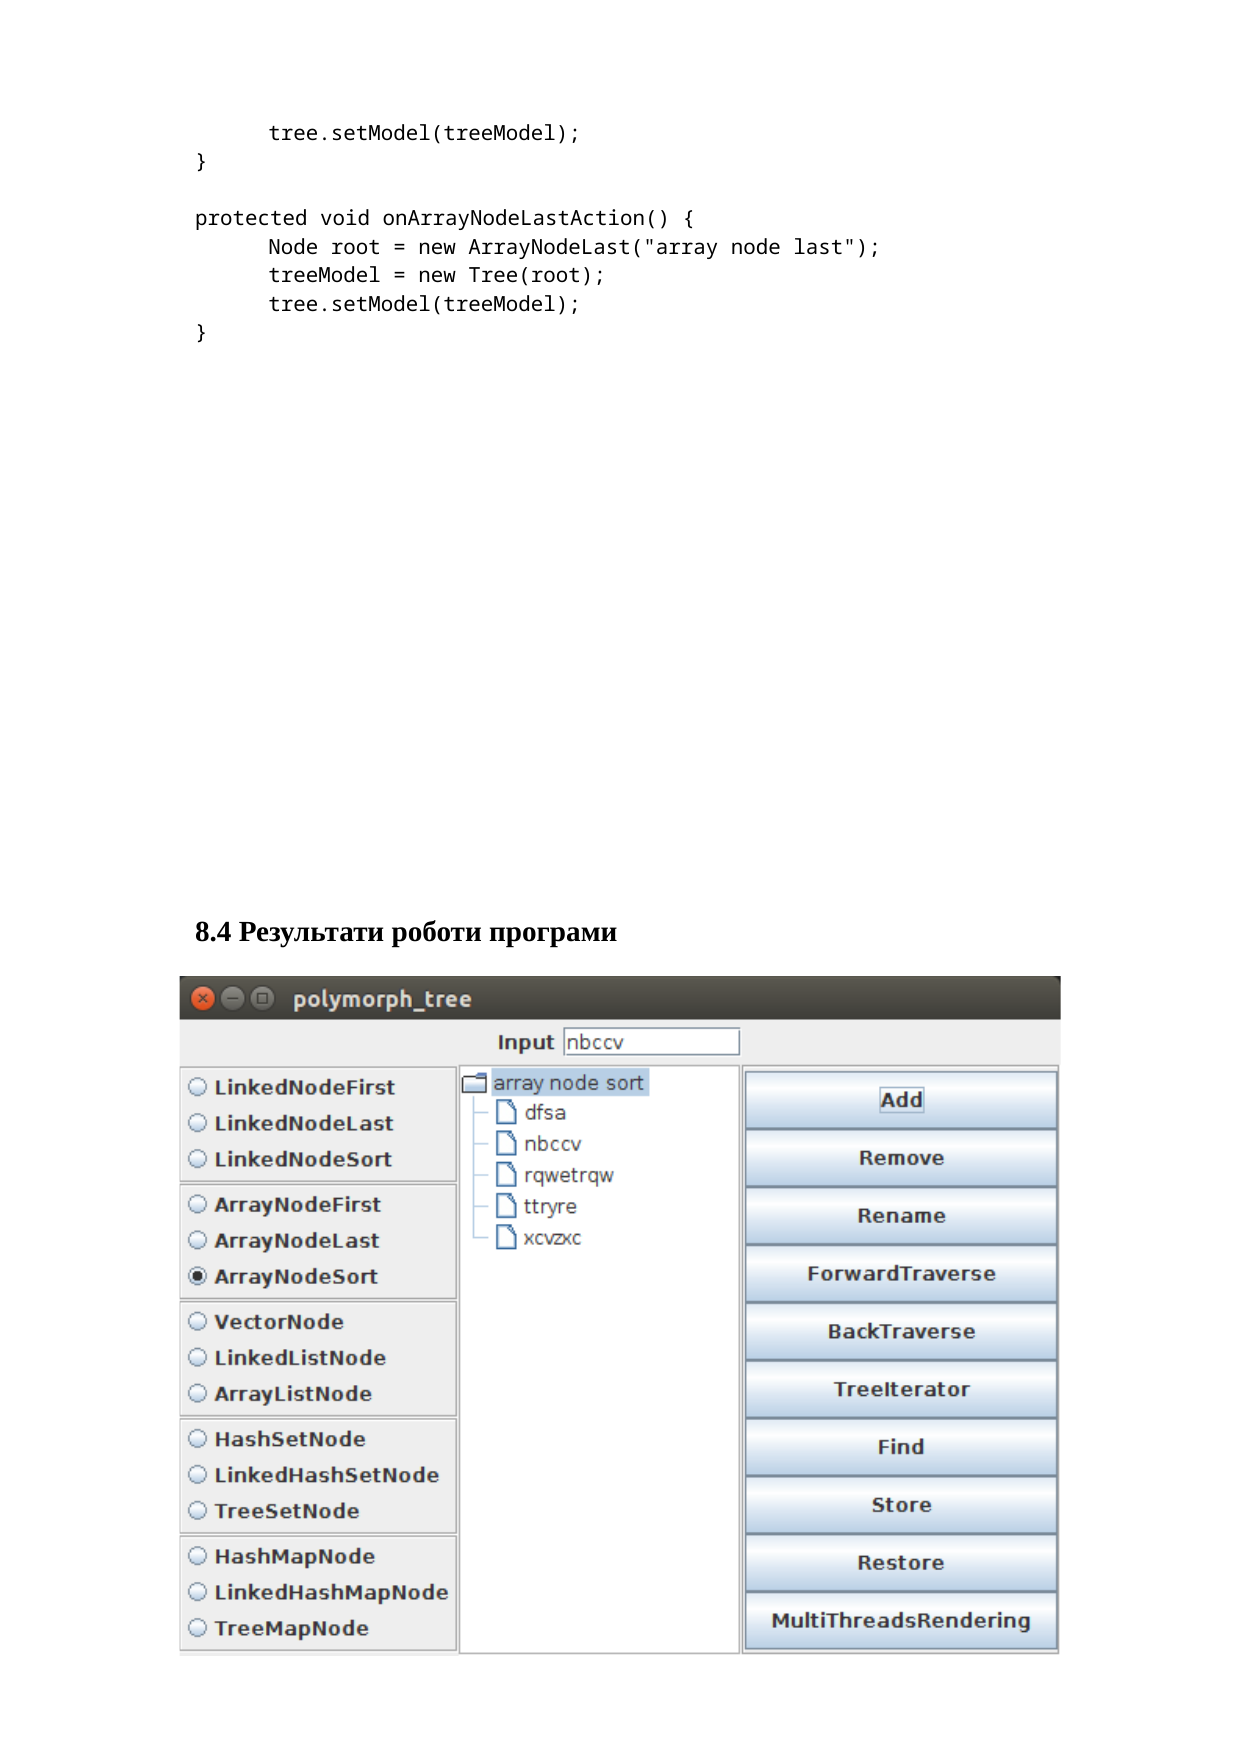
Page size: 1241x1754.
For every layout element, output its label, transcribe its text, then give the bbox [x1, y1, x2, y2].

text tree.setModel(treeModel); [118, 118, 1122, 147]
text Node root = new ArrayNodeLast("array node last"); [118, 232, 1122, 260]
text } [118, 317, 1122, 346]
text protected void onArrayNodeLastAction() { [118, 203, 1122, 232]
text treeModel = new Tree(root); [118, 260, 1122, 289]
text } [118, 147, 1122, 175]
text 8.4 Результати роботи програми [118, 914, 1122, 948]
picture [179, 976, 1061, 1656]
text tree.setModel(treeModel); [118, 289, 1122, 317]
